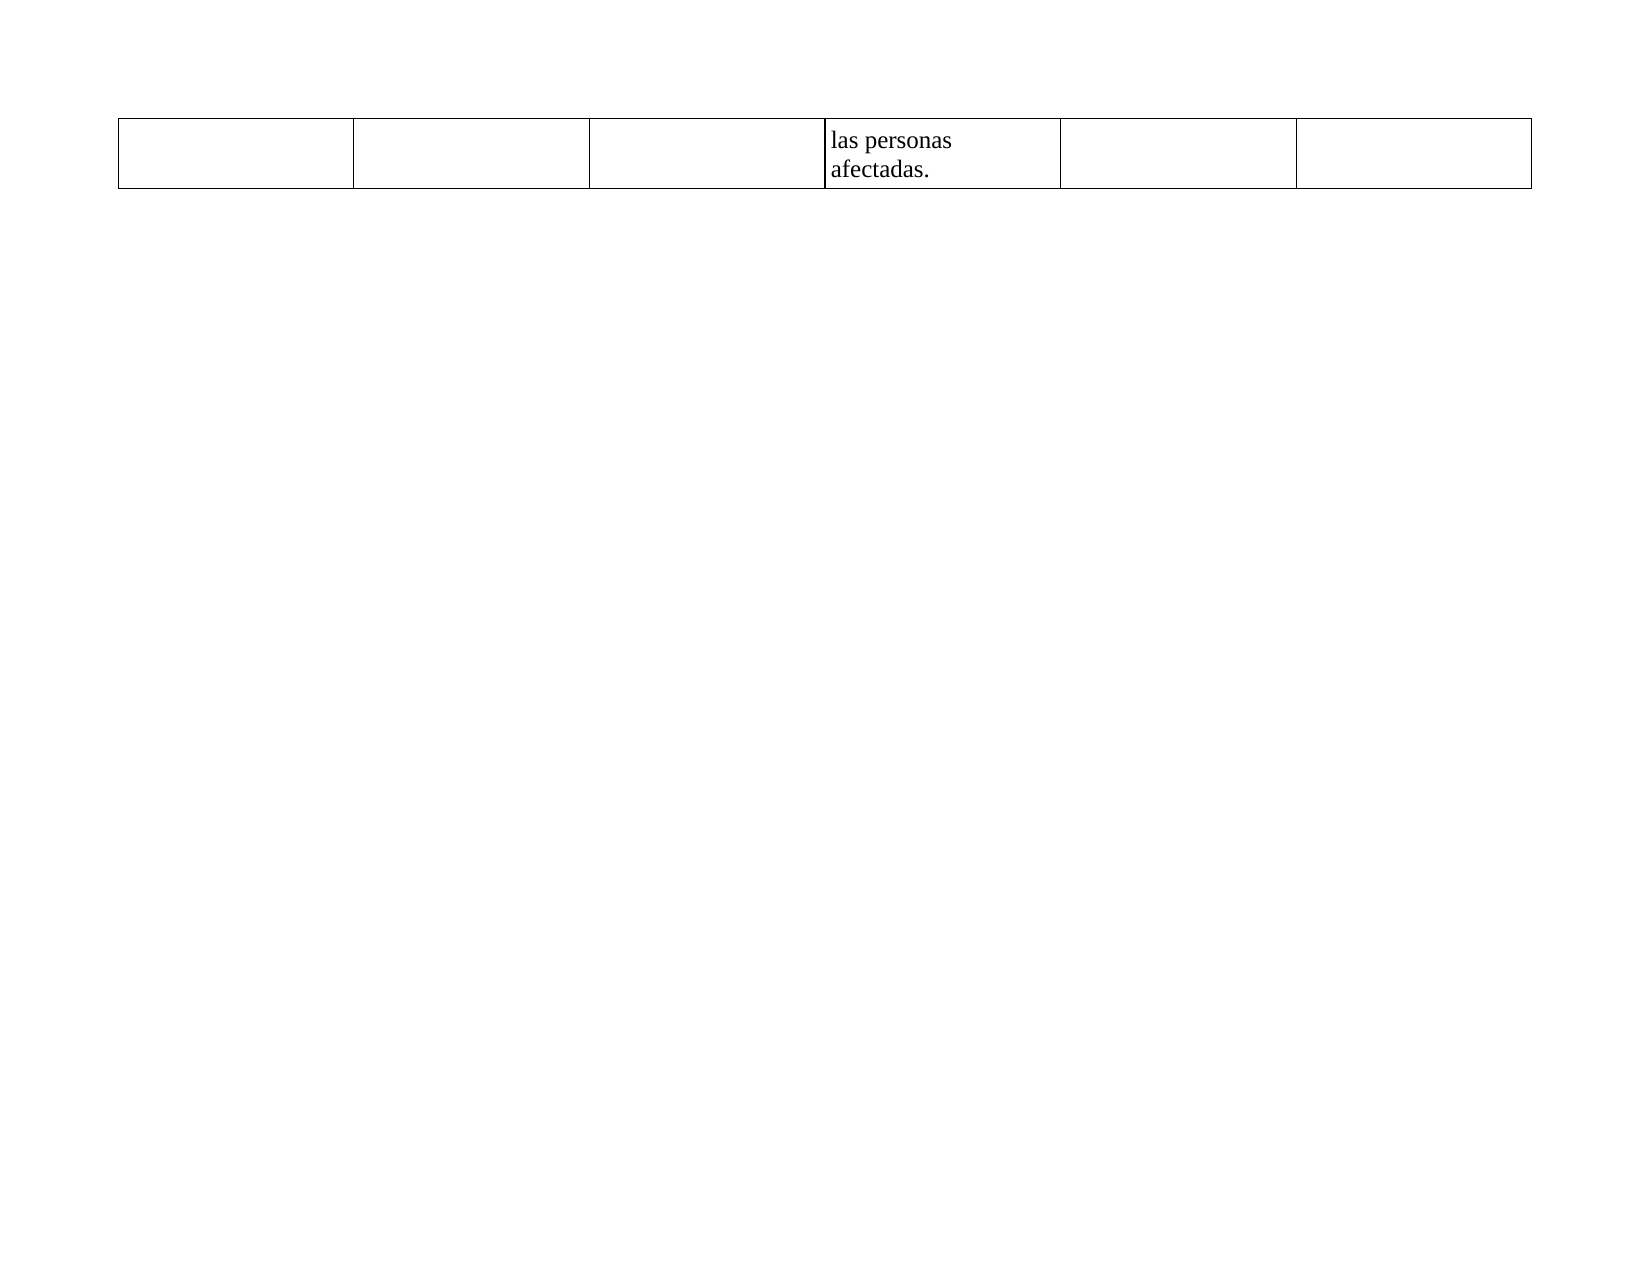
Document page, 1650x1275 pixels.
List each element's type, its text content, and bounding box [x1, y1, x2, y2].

table_cell [1061, 119, 1296, 188]
table_cell las personas afectadas. [826, 119, 1060, 188]
table_cell [590, 119, 824, 188]
table_cell [1297, 119, 1531, 188]
